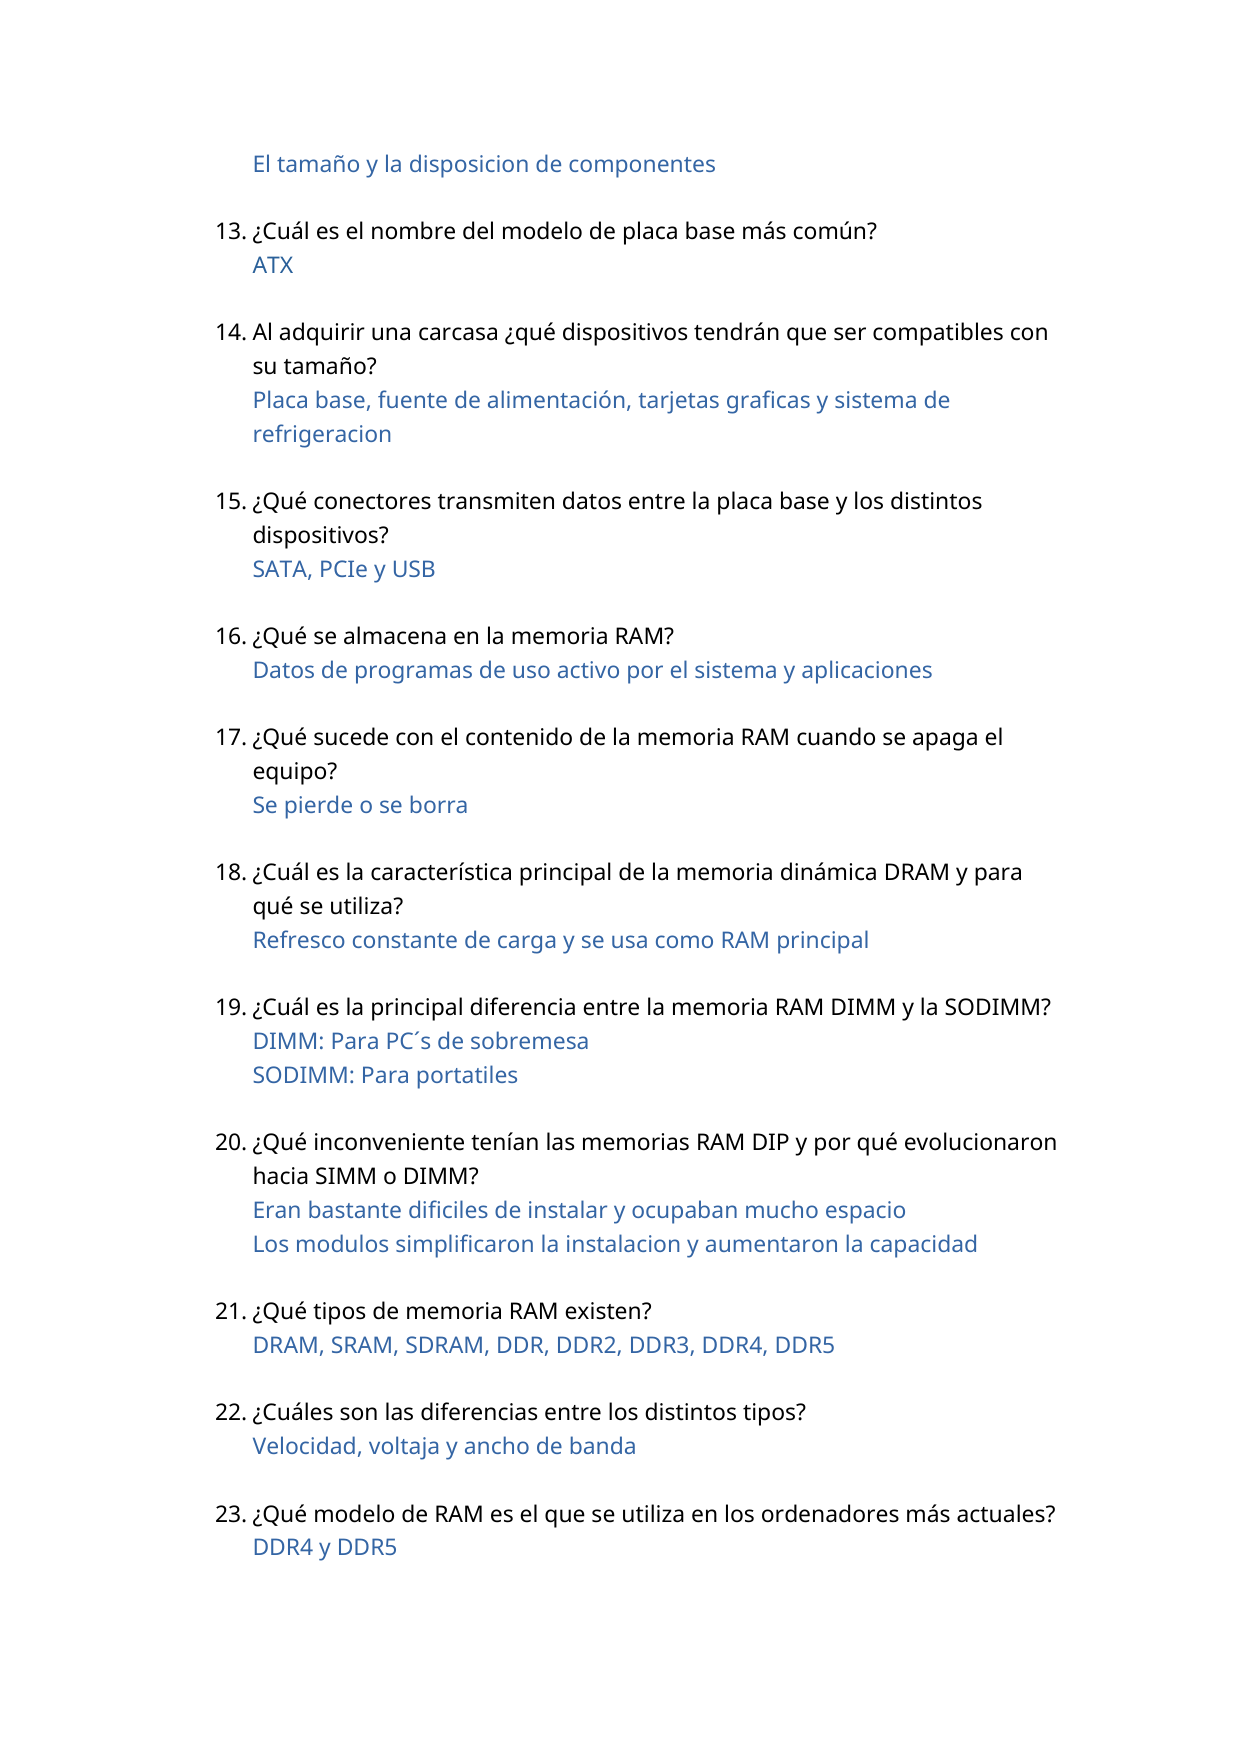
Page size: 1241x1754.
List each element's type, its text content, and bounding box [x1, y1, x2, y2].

list ¿Qué modelo de RAM es el que se utiliza en los ordenadores más actuales? [215, 1498, 1063, 1529]
list ¿Cuál es el nombre del modelo de placa base más común? [215, 215, 1063, 246]
list Se pierde o se borra [252, 789, 1063, 820]
list Datos de programas de uso activo por el sistema y aplicaciones [252, 654, 1063, 685]
list ¿Qué tipos de memoria RAM existen? [215, 1295, 1063, 1326]
list SATA, PCIe y USB [252, 553, 1063, 584]
list Al adquirir una carcasa ¿qué dispositivos tendrán que ser compatibles con su tamaño? [215, 316, 1063, 381]
list ¿Qué conectores transmiten datos entre la placa base y los distintos dispositivos? [215, 485, 1063, 550]
list ¿Cuál es la principal diferencia entre la memoria RAM DIMM y la SODIMM? [215, 991, 1063, 1023]
list Placa base, fuente de alimentación, tarjetas graficas y sistema de refrigeracion [252, 384, 1063, 449]
list ATX [252, 249, 1063, 280]
list ¿Cuál es la característica principal de la memoria dinámica DRAM y para qué se utiliza? [215, 856, 1063, 921]
list SODIMM: Para portatiles [252, 1059, 1063, 1090]
list ¿Cuáles son las diferencias entre los distintos tipos? [215, 1396, 1063, 1428]
list DRAM, SRAM, SDRAM, DDR, DDR2, DDR3, DDR4, DDR5 [215, 1329, 1063, 1360]
list DDR4 y DDR5 [252, 1531, 1063, 1563]
list El tamaño y la disposicion de componentes [252, 148, 1063, 179]
list Los modulos simplificaron la instalacion y aumentaron la capacidad [252, 1228, 1063, 1259]
list Refresco constante de carga y se usa como RAM principal [252, 924, 1063, 955]
list Velocidad, voltaja y ancho de banda [252, 1430, 1063, 1461]
list ¿Qué inconveniente tenían las memorias RAM DIP y por qué evolucionaron hacia SIMM o DIMM? [215, 1126, 1063, 1191]
list ¿Qué sucede con el contenido de la memoria RAM cuando se apaga el equipo? [215, 721, 1063, 786]
list ¿Qué se almacena en la memoria RAM? [215, 620, 1063, 651]
list DIMM: Para PC´s de sobremesa [252, 1025, 1063, 1056]
list Eran bastante dificiles de instalar y ocupaban mucho espacio [252, 1194, 1063, 1225]
